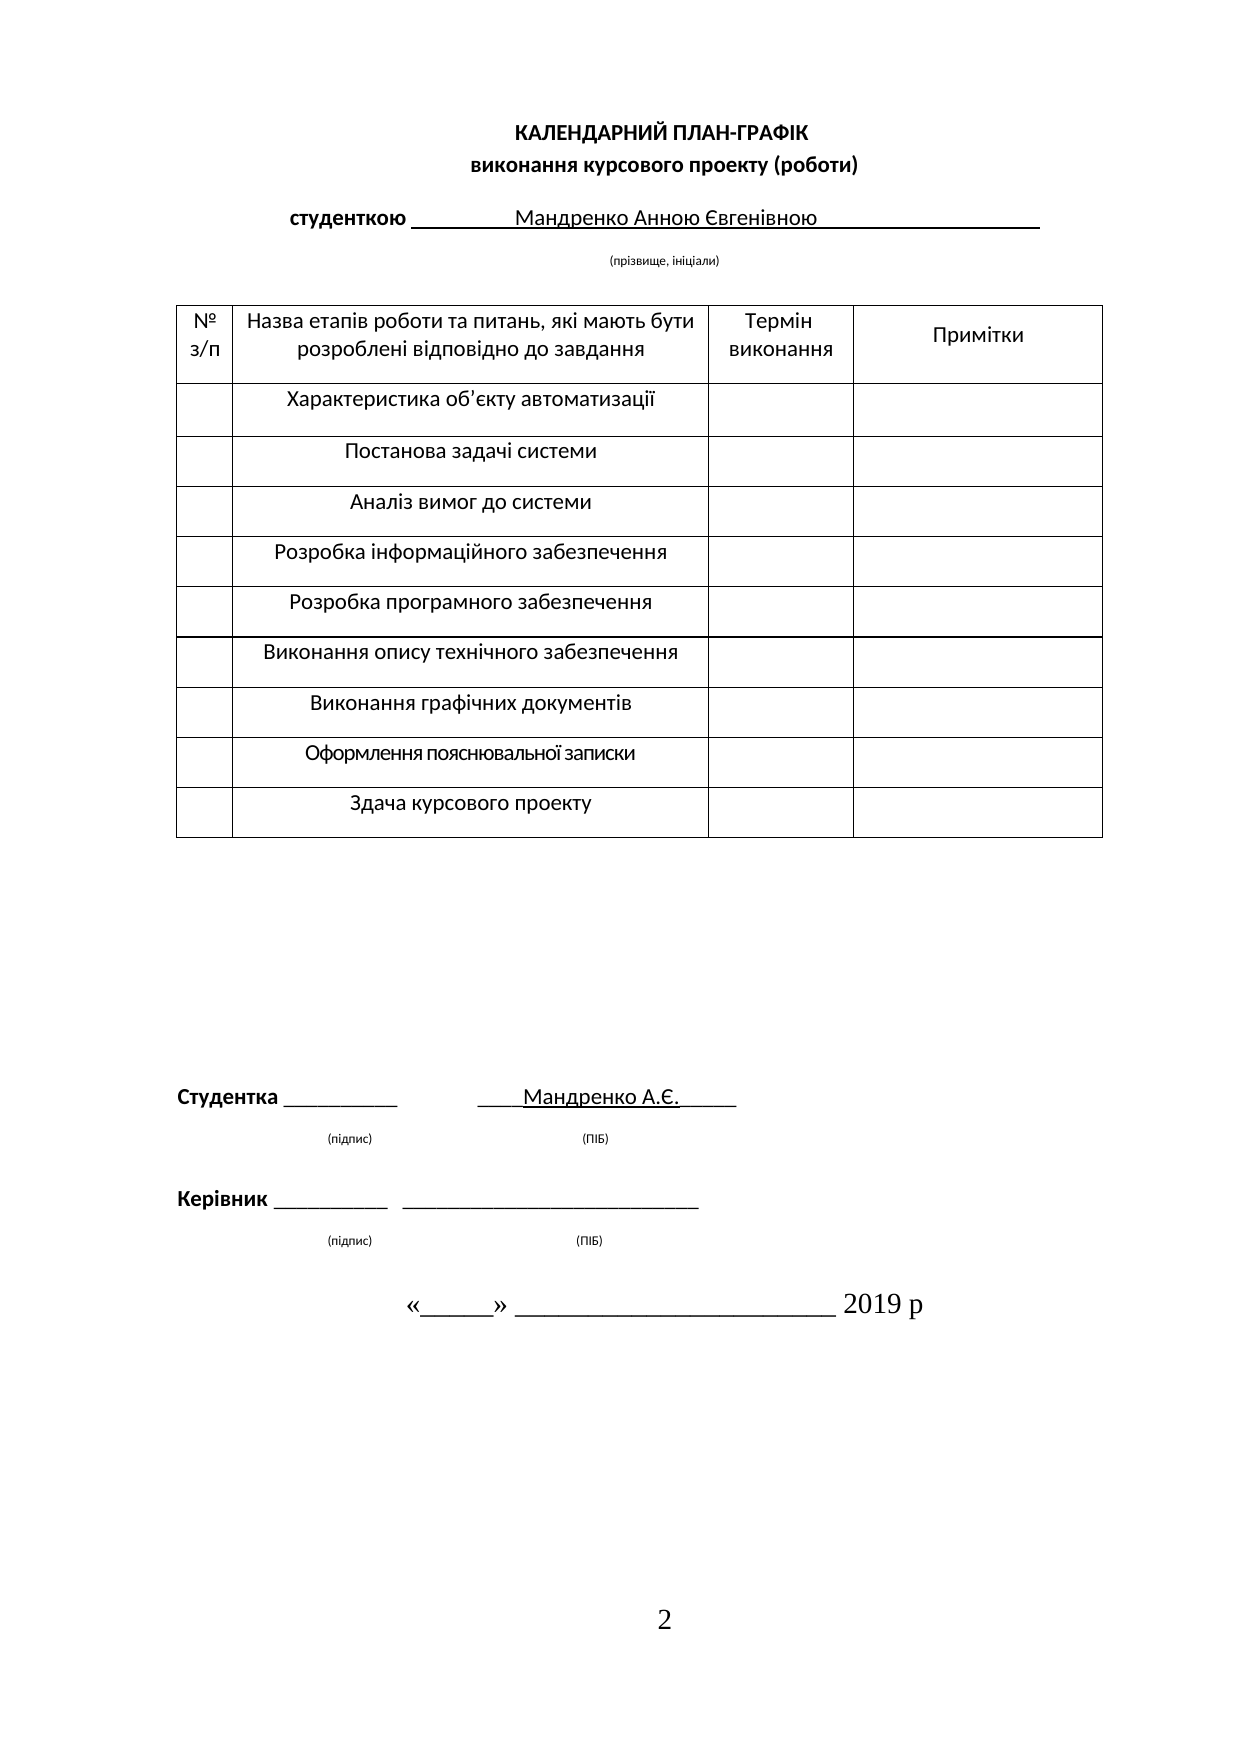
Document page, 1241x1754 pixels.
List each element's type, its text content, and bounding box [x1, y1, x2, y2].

table_cell [709, 487, 853, 536]
table_cell [177, 437, 232, 486]
table_cell [709, 437, 853, 486]
text (прізвище, ініціали) [177, 252, 1152, 280]
table_cell [177, 738, 232, 787]
table_cell [709, 688, 853, 737]
text (підпис) (ПІБ) [177, 1131, 1152, 1159]
table_cell Аналіз вимог до системи [233, 487, 708, 536]
table_header Термін виконання [709, 306, 853, 383]
table_cell [854, 487, 1102, 536]
table_cell [854, 384, 1102, 436]
table_cell [854, 788, 1102, 837]
table_cell [709, 638, 853, 687]
table_cell Розробка програмного забезпечення [233, 587, 708, 636]
table_cell [177, 688, 232, 737]
text «_____» ______________________ 2019 р [177, 1286, 1152, 1319]
table_cell [709, 738, 853, 787]
table_cell Виконання графічних документів [233, 688, 708, 737]
table_header № з/п [177, 306, 232, 383]
table_cell [854, 537, 1102, 586]
table_cell Виконання опису технічного забезпечення [233, 638, 708, 687]
table_cell [854, 638, 1102, 687]
table_cell [709, 788, 853, 837]
table_cell [177, 384, 232, 436]
table_cell [709, 587, 853, 636]
table_cell Характеристика об’єкту автоматизації [233, 384, 708, 436]
table_cell Розробка інформаційного забезпечення [233, 537, 708, 586]
table_cell [709, 537, 853, 586]
table_cell [854, 688, 1102, 737]
table_cell [177, 638, 232, 687]
text Керівник __________ __________________________ [177, 1184, 1152, 1212]
table_cell [177, 537, 232, 586]
text Студентка __________ ____Мандренко А.Є._____ [177, 1082, 1152, 1110]
text КАЛЕНДАРНИЙ ПЛАН-ГРАФІК виконання курсового проекту (роботи) [177, 118, 1152, 178]
table_cell [177, 788, 232, 837]
table_cell [854, 738, 1102, 787]
table_cell Здача курсового проекту [233, 788, 708, 837]
table_cell [177, 587, 232, 636]
table_cell Постанова задачі системи [233, 437, 708, 486]
table_cell [709, 384, 853, 436]
table_cell Оформлення пояснювальної записки [233, 738, 708, 787]
table_cell [854, 437, 1102, 486]
table_header Примітки [854, 306, 1102, 383]
table_header Назва етапів роботи та питань, які мають бути розроблені відповідно до завдання [233, 306, 708, 383]
text студенткою Мандренко Анною Євгенівною [177, 203, 1152, 231]
table_cell [854, 587, 1102, 636]
table_cell [177, 487, 232, 536]
text (підпис) (ПІБ) [177, 1233, 1152, 1261]
